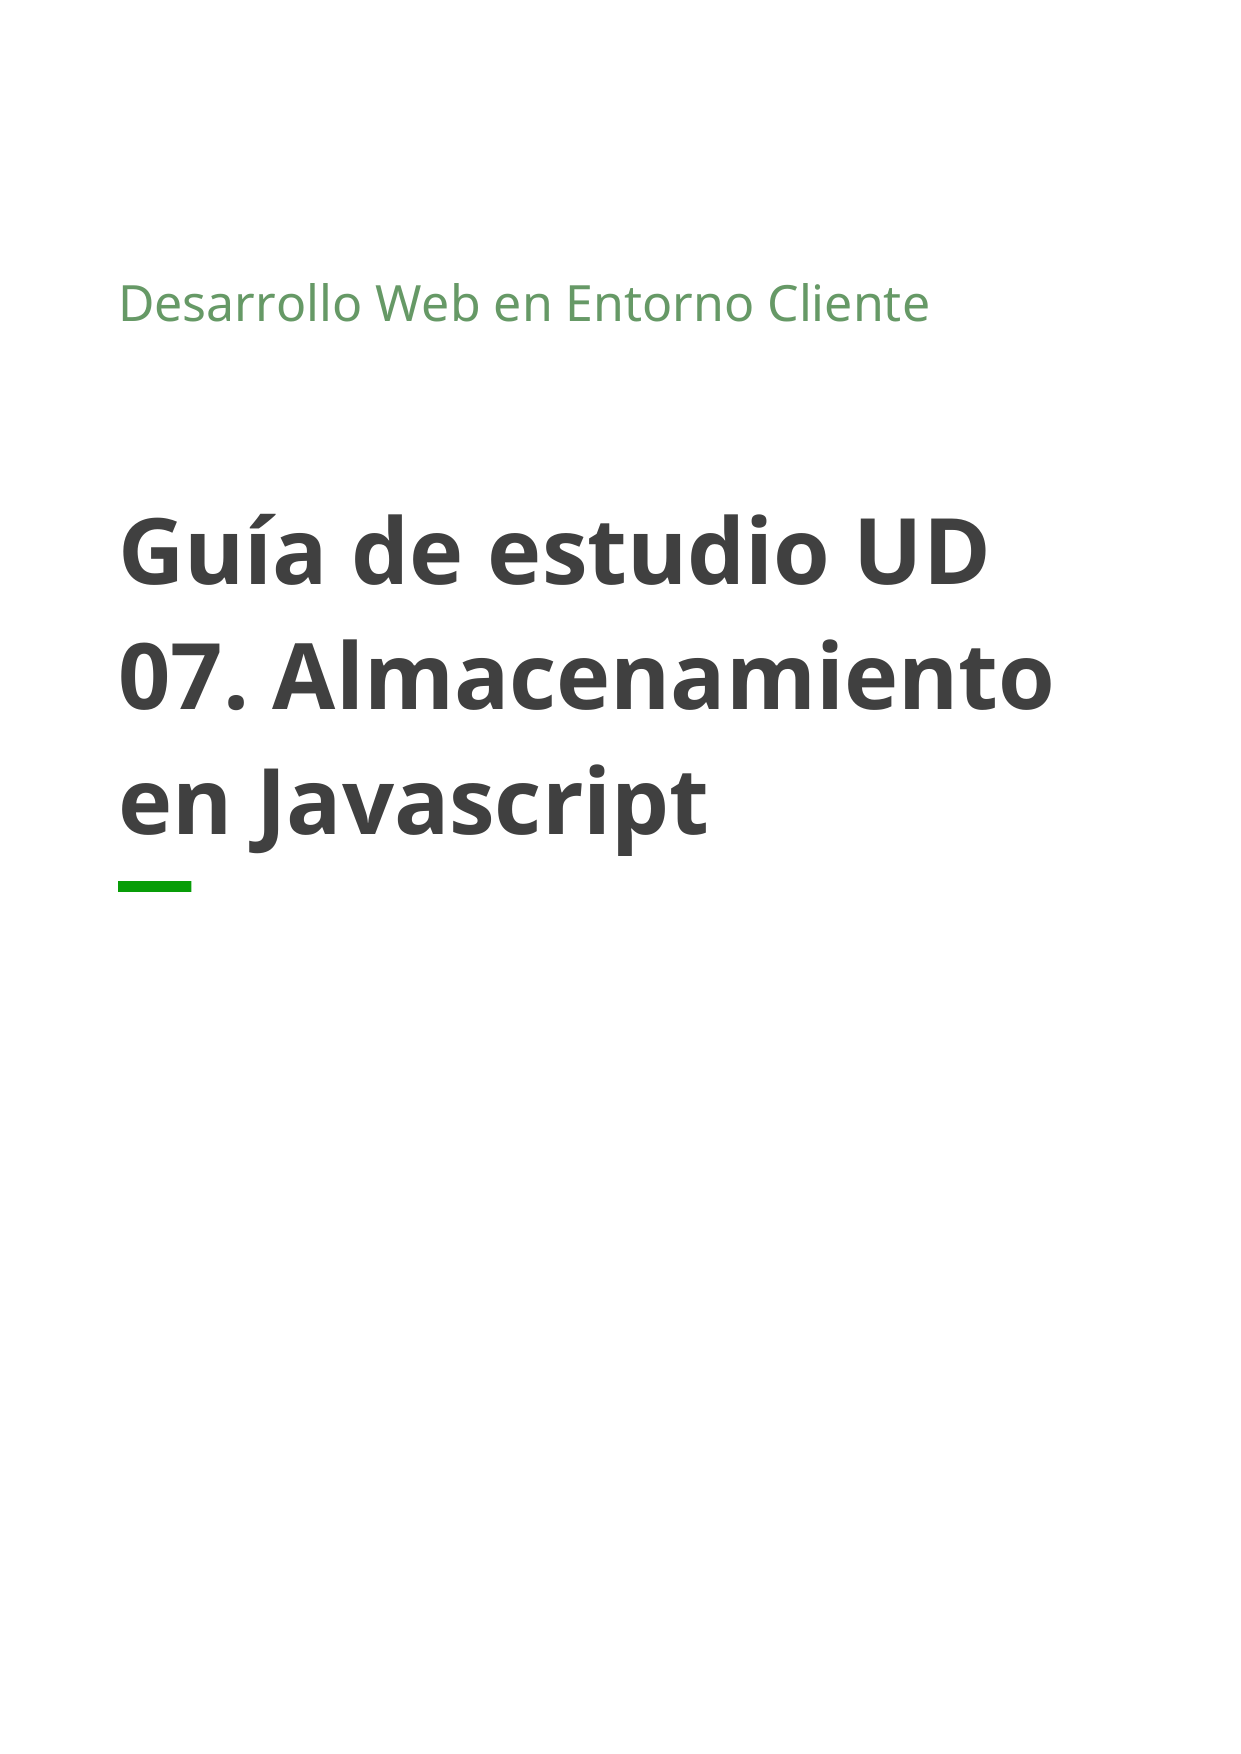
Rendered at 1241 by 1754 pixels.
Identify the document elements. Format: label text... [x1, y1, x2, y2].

title Guía de estudio UD 07. Almacenamiento en Javascript [118, 486, 1122, 861]
title Desarrollo Web en Entorno Cliente [118, 268, 1122, 336]
picture [118, 881, 192, 892]
